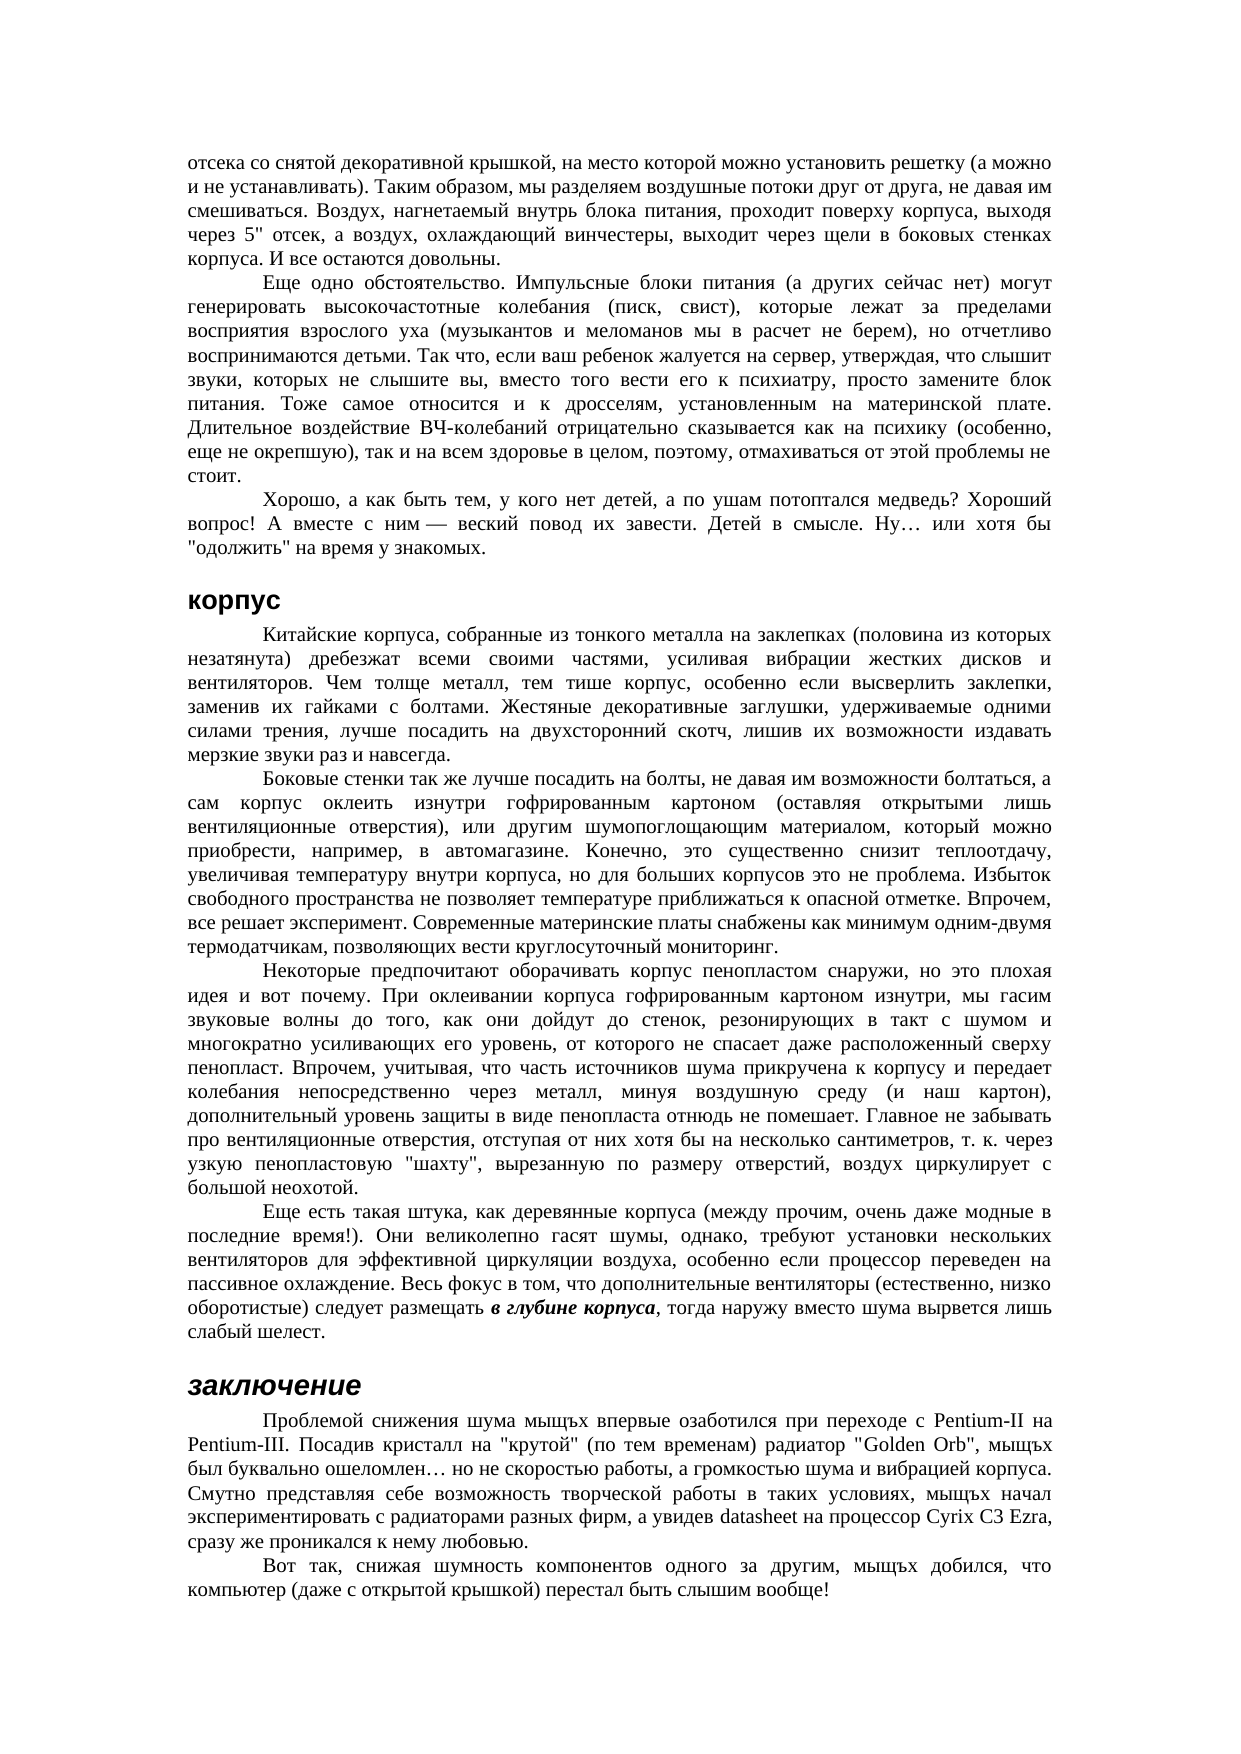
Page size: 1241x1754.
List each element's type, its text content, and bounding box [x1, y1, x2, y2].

text Проблемой снижения шума мыщъх впервые озаботился при переходе с Pentium-II на Pentium-III. Посадив кристалл на "крутой" (по тем временам) радиатор "Golden Orb", мыщъх был буквально ошеломлен… но не скоростью работы, а громкостью шума и вибрацией корпуса. Смутно представляя себе возможность творческой работы в таких условиях, мыщъх начал экспериментировать с радиаторами разных фирм, а увидев datasheet на процессор Cyrix C3 Ezra, сразу же проникался к нему любовью. [187, 1408, 1053, 1553]
text Еще есть такая штука, как деревянные корпуса (между прочим, очень даже модные в последние время!). Они великолепно гасят шумы, однако, требуют установки нескольких вентиляторов для эффективной циркуляции воздуха, особенно если процессор переведен на пассивное охлаждение. Весь фокус в том, что дополнительные вентиляторы (естественно, низко оборотистые) следует размещать в глубине корпуса, тогда наружу вместо шума вырвется лишь слабый шелест. [187, 1199, 1053, 1343]
text отсека со снятой декоративной крышкой, на место которой можно установить решетку (а можно и не устанавливать). Таким образом, мы разделяем воздушные потоки друг от друга, не давая им смешиваться. Воздух, нагнетаемый внутрь блока питания, проходит поверху корпуса, выходя через 5" отсек, а воздух, охлаждающий винчестеры, выходит через щели в боковых стенках корпуса. И все остаются довольны. [187, 150, 1053, 270]
subtitle заключение [187, 1368, 1053, 1402]
text Вот так, снижая шумность компонентов одного за другим, мыщъх добился, что компьютер (даже с открытой крышкой) перестал быть слышим вообще! [187, 1553, 1053, 1601]
text Еще одно обстоятельство. Импульсные блоки питания (а других сейчас нет) могут генерировать высокочастотные колебания (писк, свист), которые лежат за пределами восприятия взрослого уха (музыкантов и меломанов мы в расчет не берем), но отчетливо воспринимаются детьми. Так что, если ваш ребенок жалуется на сервер, утверждая, что слышит звуки, которых не слышите вы, вместо того вести его к психиатру, просто замените блок питания. Тоже самое относится и к дросселям, установленным на материнской плате. Длительное воздействие ВЧ-колебаний отрицательно сказывается как на психику (особенно, еще не окрепшую), так и на всем здоровье в целом, поэтому, отмахиваться от этой проблемы не стоит. [187, 270, 1053, 487]
text Боковые стенки так же лучше посадить на болты, не давая им возможности болтаться, а сам корпус оклеить изнутри гофрированным картоном (оставляя открытыми лишь вентиляционные отверстия), или другим шумопоглощающим материалом, который можно приобрести, например, в автомагазине. Конечно, это существенно снизит теплоотдачу, увеличивая температуру внутри корпуса, но для больших корпусов это не проблема. Избыток свободного пространства не позволяет температуре приближаться к опасной отметке. Впрочем, все решает эксперимент. Современные материнские платы снабжены как минимум одним-двумя термодатчикам, позволяющих вести круглосуточный мониторинг. [187, 766, 1053, 958]
text Хорошо, а как быть тем, у кого нет детей, а по ушам потоптался медведь? Хороший вопрос! А вместе с ним — веский повод их завести. Детей в смысле. Ну… или хотя бы "одолжить" на время у знакомых. [187, 487, 1053, 559]
text Китайские корпуса, собранные из тонкого металла на заклепках (половина из которых незатянута) дребезжат всеми своими частями, усиливая вибрации жестких дисков и вентиляторов. Чем толще металл, тем тише корпус, особенно если высверлить заклепки, заменив их гайками с болтами. Жестяные декоративные заглушки, удерживаемые одними силами трения, лучше посадить на двухсторонний скотч, лишив их возможности издавать мерзкие звуки раз и навсегда. [187, 622, 1053, 766]
text Некоторые предпочитают оборачивать корпус пенопластом снаружи, но это плохая идея и вот почему. При оклеивании корпуса гофрированным картоном изнутри, мы гасим звуковые волны до того, как они дойдут до стенок, резонирующих в такт с шумом и многократно усиливающих его уровень, от которого не спасает даже расположенный сверху пенопласт. Впрочем, учитывая, что часть источников шума прикручена к корпусу и передает колебания непосредственно через металл, минуя воздушную среду (и наш картон), дополнительный уровень защиты в виде пенопласта отнюдь не помешает. Главное не забывать про вентиляционные отверстия, отступая от них хотя бы на несколько сантиметров, т. к. через узкую пенопластовую "шахту", вырезанную по размеру отверстий, воздух циркулирует с большой неохотой. [187, 958, 1053, 1199]
subtitle корпус [187, 584, 1053, 615]
